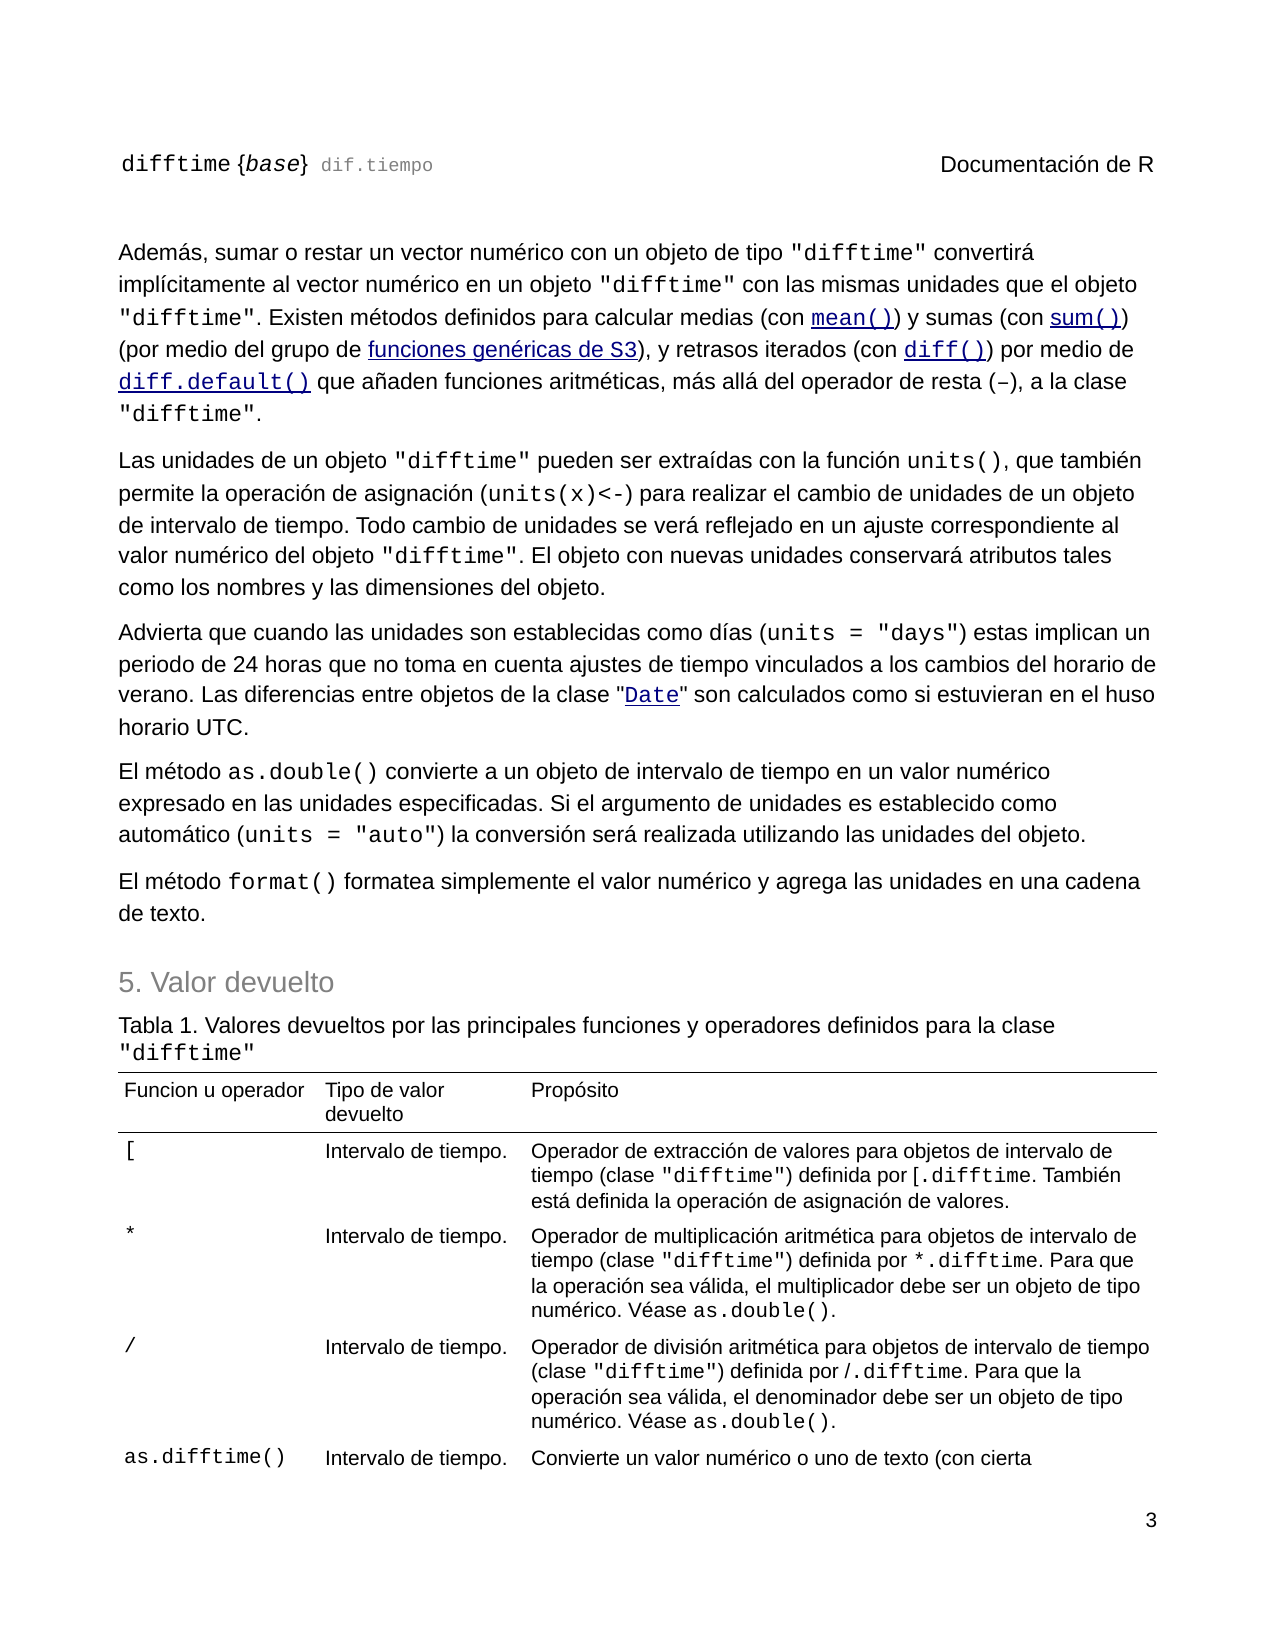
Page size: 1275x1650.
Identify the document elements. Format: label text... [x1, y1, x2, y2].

table_cell Intervalo de tiempo. [319, 1329, 525, 1440]
text El método as.double() convierte a un objeto de intervalo de tiempo en un valor numérico expresado en las unidades especificadas. Si el argumento de unidades es establecido como automático (units = "auto") la conversión será realizada utilizando las unidades del objeto. [118, 758, 1157, 849]
table_cell Operador de división aritmética para objetos de intervalo de tiempo (clase "difftime") definida por /.difftime. Para que la operación sea válida, el denominador debe ser un objeto de tipo numérico. Véase as.double(). [525, 1329, 1157, 1440]
table_cell Intervalo de tiempo. [319, 1218, 525, 1329]
table_cell * [118, 1218, 319, 1329]
table_header Tipo de valor devuelto [319, 1073, 525, 1132]
text El método format() formatea simplemente el valor numérico y agrega las unidades en una cadena de texto. [118, 868, 1157, 926]
text Advierta que cuando las unidades son establecidas como días (units = "days") estas implican un periodo de 24 horas que no toma en cuenta ajustes de tiempo vinculados a los cambios del horario de verano. Las diferencias entre objetos de la clase "Date" son calculados como si estuvieran en el huso horario UTC. [118, 619, 1157, 740]
table_cell / [118, 1329, 319, 1440]
table_cell Operador de extracción de valores para objetos de intervalo de tiempo (clase "difftime") definida por [.difftime. También está definida la operación de asignación de valores. [525, 1133, 1157, 1218]
table_cell as.difftime() [118, 1440, 319, 1476]
subtitle 5. Valor devuelto [118, 966, 1157, 999]
table_cell [ [118, 1133, 319, 1218]
table_cell Intervalo de tiempo. [319, 1440, 525, 1476]
text Además, sumar o restar un vector numérico con un objeto de tipo "difftime" convertirá implícitamente al vector numérico en un objeto "difftime" con las mismas unidades que el objeto "difftime". Existen métodos definidos para calcular medias (con mean()) y sumas (con sum()) (por medio del grupo de funciones genéricas de S3), y retrasos iterados (con diff()) por medio de diff.default() que añaden funciones aritméticas, más allá del operador de resta (–), a la clase "difftime". [118, 239, 1157, 428]
table_cell Convierte un valor numérico o uno de texto (con cierta [525, 1440, 1157, 1476]
text Tabla 1. Valores devueltos por las principales funciones y operadores definidos para la clase "difftime" [118, 1012, 1157, 1068]
text Las unidades de un objeto "difftime" pueden ser extraídas con la función units(), que también permite la operación de asignación (units(x)<-) para realizar el cambio de unidades de un objeto de intervalo de tiempo. Todo cambio de unidades se verá reflejado en un ajuste correspondiente al valor numérico del objeto "difftime". El objeto con nuevas unidades conservará atributos tales como los nombres y las dimensiones del objeto. [118, 447, 1157, 600]
table_header Funcion u operador [118, 1073, 319, 1132]
table_cell Intervalo de tiempo. [319, 1133, 525, 1218]
table_cell Operador de multiplicación aritmética para objetos de intervalo de tiempo (clase "difftime") definida por *.difftime. Para que la operación sea válida, el multiplicador debe ser un objeto de tipo numérico. Véase as.double(). [525, 1218, 1157, 1329]
table_header Propósito [525, 1073, 1157, 1132]
